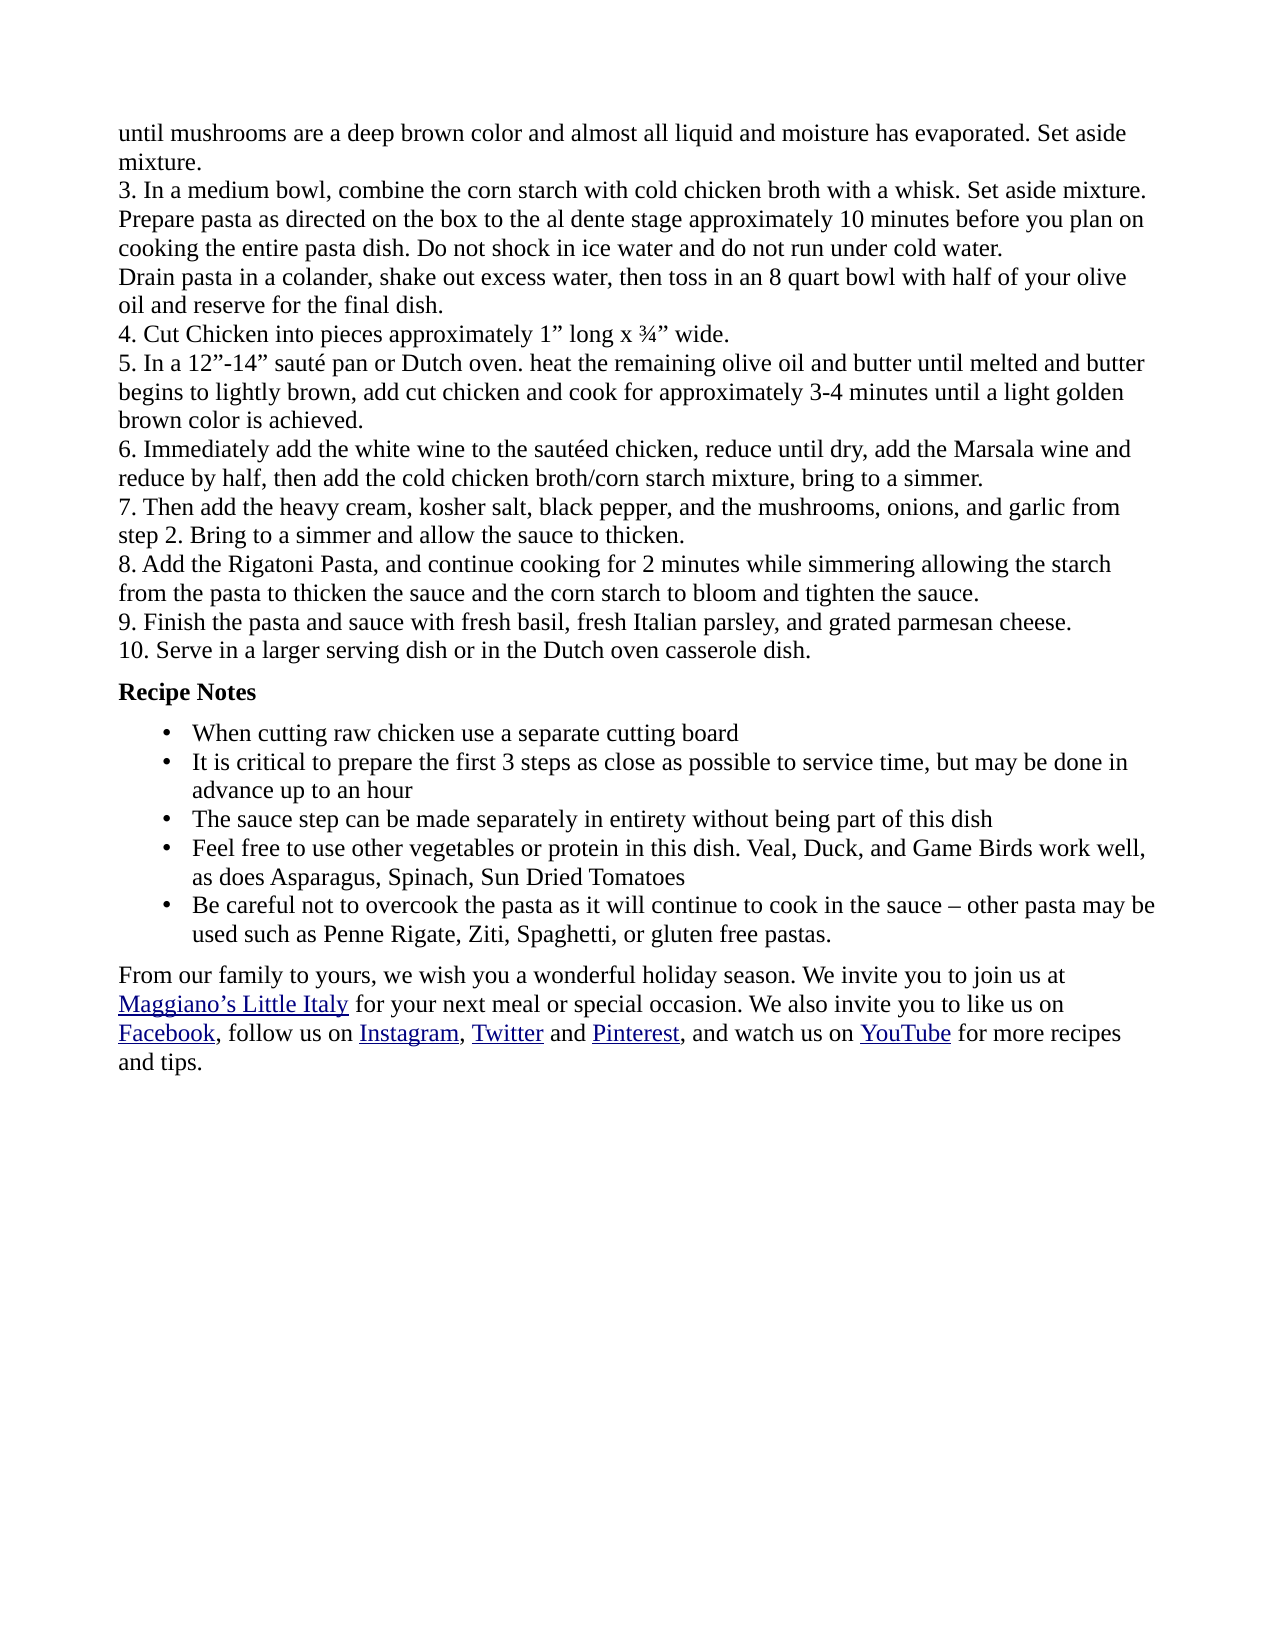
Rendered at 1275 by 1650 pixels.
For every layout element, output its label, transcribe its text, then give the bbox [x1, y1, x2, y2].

text From our family to yours, we wish you a wonderful holiday season. We invite you to join us at Maggiano’s Little Italy for your next meal or special occasion. We also invite you to like us on Facebook, follow us on Instagram, Twitter and Pinterest, and watch us on YouTube for more recipes and tips. [118, 961, 1157, 1076]
text Recipe Notes [118, 677, 1157, 706]
list The sauce step can be made separately in entirety without being part of this dish [162, 804, 1157, 833]
text until mushrooms are a deep brown color and almost all liquid and moisture has evaporated. Set aside mixture. 3. In a medium bowl, combine the corn starch with cold chicken broth with a whisk. Set aside mixture. Prepare pasta as directed on the box to the al dente stage approximately 10 minutes before you plan on cooking the entire pasta dish. Do not shock in ice water and do not run under cold water. Drain pasta in a colander, shake out excess water, then toss in an 8 quart bowl with half of your olive oil and reserve for the final dish. 4. Cut Chicken into pieces approximately 1” long x ¾” wide. 5. In a 12”-14” sauté pan or Dutch oven. heat the remaining olive oil and butter until melted and butter begins to lightly brown, add cut chicken and cook for approximately 3-4 minutes until a light golden brown color is achieved. 6. Immediately add the white wine to the sautéed chicken, reduce until dry, add the Marsala wine and reduce by half, then add the cold chicken broth/corn starch mixture, bring to a simmer. 7. Then add the heavy cream, kosher salt, black pepper, and the mushrooms, onions, and garlic from step 2. Bring to a simmer and allow the sauce to thicken. 8. Add the Rigatoni Pasta, and continue cooking for 2 minutes while simmering allowing the starch from the pasta to thicken the sauce and the corn starch to bloom and tighten the sauce. 9. Finish the pasta and sauce with fresh basil, fresh Italian parsley, and grated parmesan cheese. 10. Serve in a larger serving dish or in the Dutch oven casserole dish. [118, 118, 1157, 664]
list When cutting raw chicken use a separate cutting board [162, 718, 1157, 747]
list It is critical to prepare the first 3 steps as close as possible to service time, but may be done in advance up to an hour [162, 747, 1157, 804]
list Be careful not to overcook the pasta as it will continue to cook in the sauce – other pasta may be used such as Penne Rigate, Ziti, Spaghetti, or gluten free pastas. [162, 891, 1157, 948]
list Feel free to use other vegetables or protein in this dish. Veal, Duck, and Game Birds work well, as does Asparagus, Spinach, Sun Dried Tomatoes [162, 833, 1157, 891]
